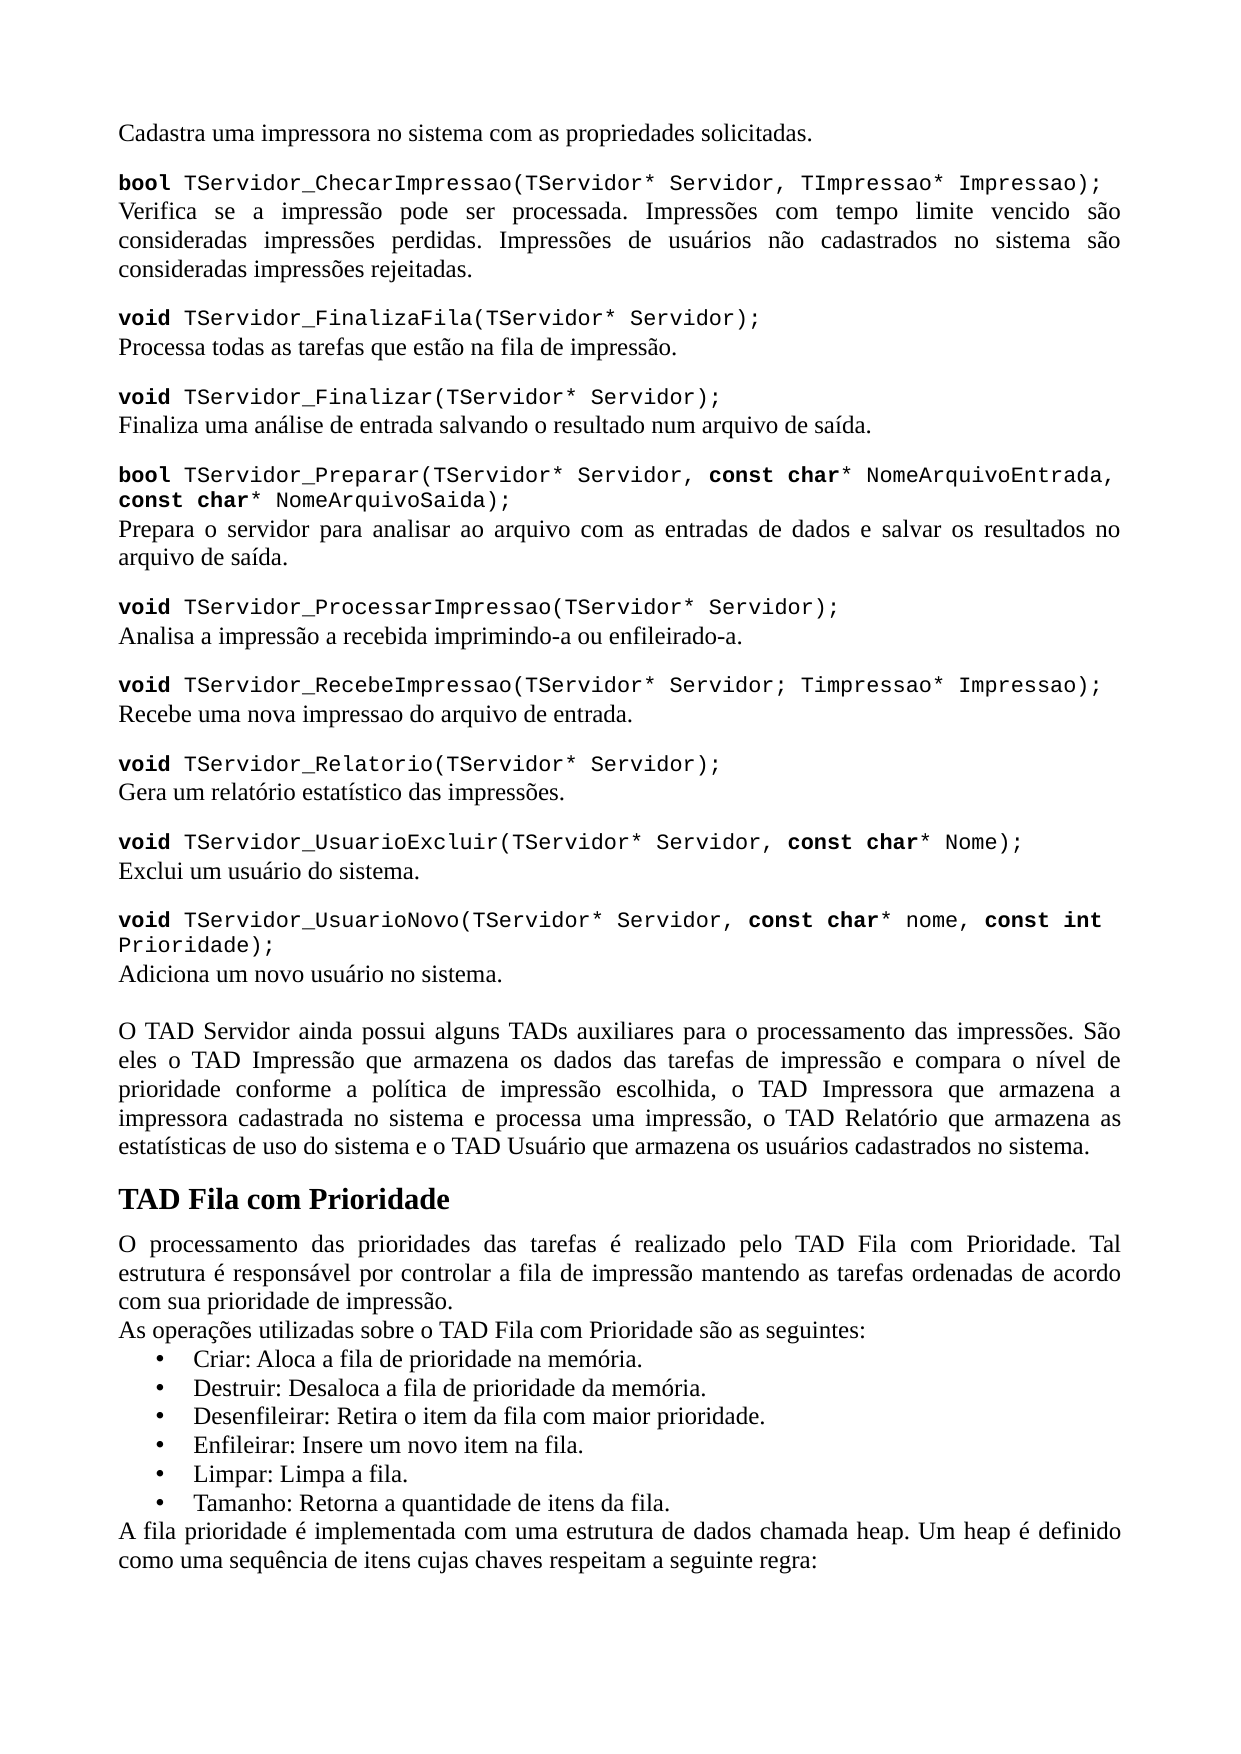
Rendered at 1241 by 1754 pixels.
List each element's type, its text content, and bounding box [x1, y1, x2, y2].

text bool TServidor_Preparar(TServidor* Servidor, const char* NomeArquivoEntrada, const char* NomeArquivoSaida); [118, 464, 1122, 514]
text Gera um relatório estatístico das impressões. [118, 777, 1122, 806]
text void TServidor_UsuarioNovo(TServidor* Servidor, const char* nome, const int Prioridade); [118, 909, 1122, 959]
text Exclui um usuário do sistema. [118, 856, 1122, 884]
text void TServidor_RecebeImpressao(TServidor* Servidor; Timpressao* Impressao); [118, 674, 1122, 699]
text Processa todas as tarefas que estão na fila de impressão. [118, 332, 1122, 361]
text Recebe uma nova impressao do arquivo de entrada. [118, 699, 1122, 728]
list Tamanho: Retorna a quantidade de itens da fila. [156, 1488, 1122, 1516]
text void TServidor_FinalizaFila(TServidor* Servidor); [118, 307, 1122, 332]
text Adiciona um novo usuário no sistema. [118, 959, 1122, 988]
list Limpar: Limpa a fila. [156, 1459, 1122, 1488]
text Prepara o servidor para analisar ao arquivo com as entradas de dados e salvar os resultados no arquivo de saída. [118, 514, 1122, 571]
text Cadastra uma impressora no sistema com as propriedades solicitadas. [118, 118, 1122, 147]
text void TServidor_Relatorio(TServidor* Servidor); [118, 753, 1122, 777]
text O TAD Servidor ainda possui alguns TADs auxiliares para o processamento das impressões. São eles o TAD Impressão que armazena os dados das tarefas de impressão e compara o nível de prioridade conforme a política de impressão escolhida, o TAD Impressora que armazena a impressora cadastrada no sistema e processa uma impressão, o TAD Relatório que armazena as estatísticas de uso do sistema e o TAD Usuário que armazena os usuários cadastrados no sistema. [118, 1016, 1122, 1160]
text Analisa a impressão a recebida imprimindo-a ou enfileirado-a. [118, 621, 1122, 649]
list Criar: Aloca a fila de prioridade na memória. [156, 1344, 1122, 1373]
text void TServidor_UsuarioExcluir(TServidor* Servidor, const char* Nome); [118, 831, 1122, 856]
text Finaliza uma análise de entrada salvando o resultado num arquivo de saída. [118, 411, 1122, 439]
list Desenfileirar: Retira o item da fila com maior prioridade. [156, 1401, 1122, 1430]
list Destruir: Desaloca a fila de prioridade da memória. [156, 1373, 1122, 1401]
subtitle TAD Fila com Prioridade [118, 1181, 1122, 1216]
text bool TServidor_ChecarImpressao(TServidor* Servidor, TImpressao* Impressao); [118, 172, 1122, 196]
text O processamento das prioridades das tarefas é realizado pelo TAD Fila com Prioridade. Tal estrutura é responsável por controlar a fila de impressão mantendo as tarefas ordenadas de acordo com sua prioridade de impressão. [118, 1229, 1122, 1315]
text void TServidor_Finalizar(TServidor* Servidor); [118, 386, 1122, 411]
list Enfileirar: Insere um novo item na fila. [156, 1430, 1122, 1459]
text As operações utilizadas sobre o TAD Fila com Prioridade são as seguintes: [118, 1315, 1122, 1344]
text Verifica se a impressão pode ser processada. Impressões com tempo limite vencido são consideradas impressões perdidas. Impressões de usuários não cadastrados no sistema são consideradas impressões rejeitadas. [118, 196, 1122, 283]
text void TServidor_ProcessarImpressao(TServidor* Servidor); [118, 596, 1122, 621]
text A fila prioridade é implementada com uma estrutura de dados chamada heap. Um heap é definido como uma sequência de itens cujas chaves respeitam a seguinte regra: [118, 1516, 1122, 1574]
